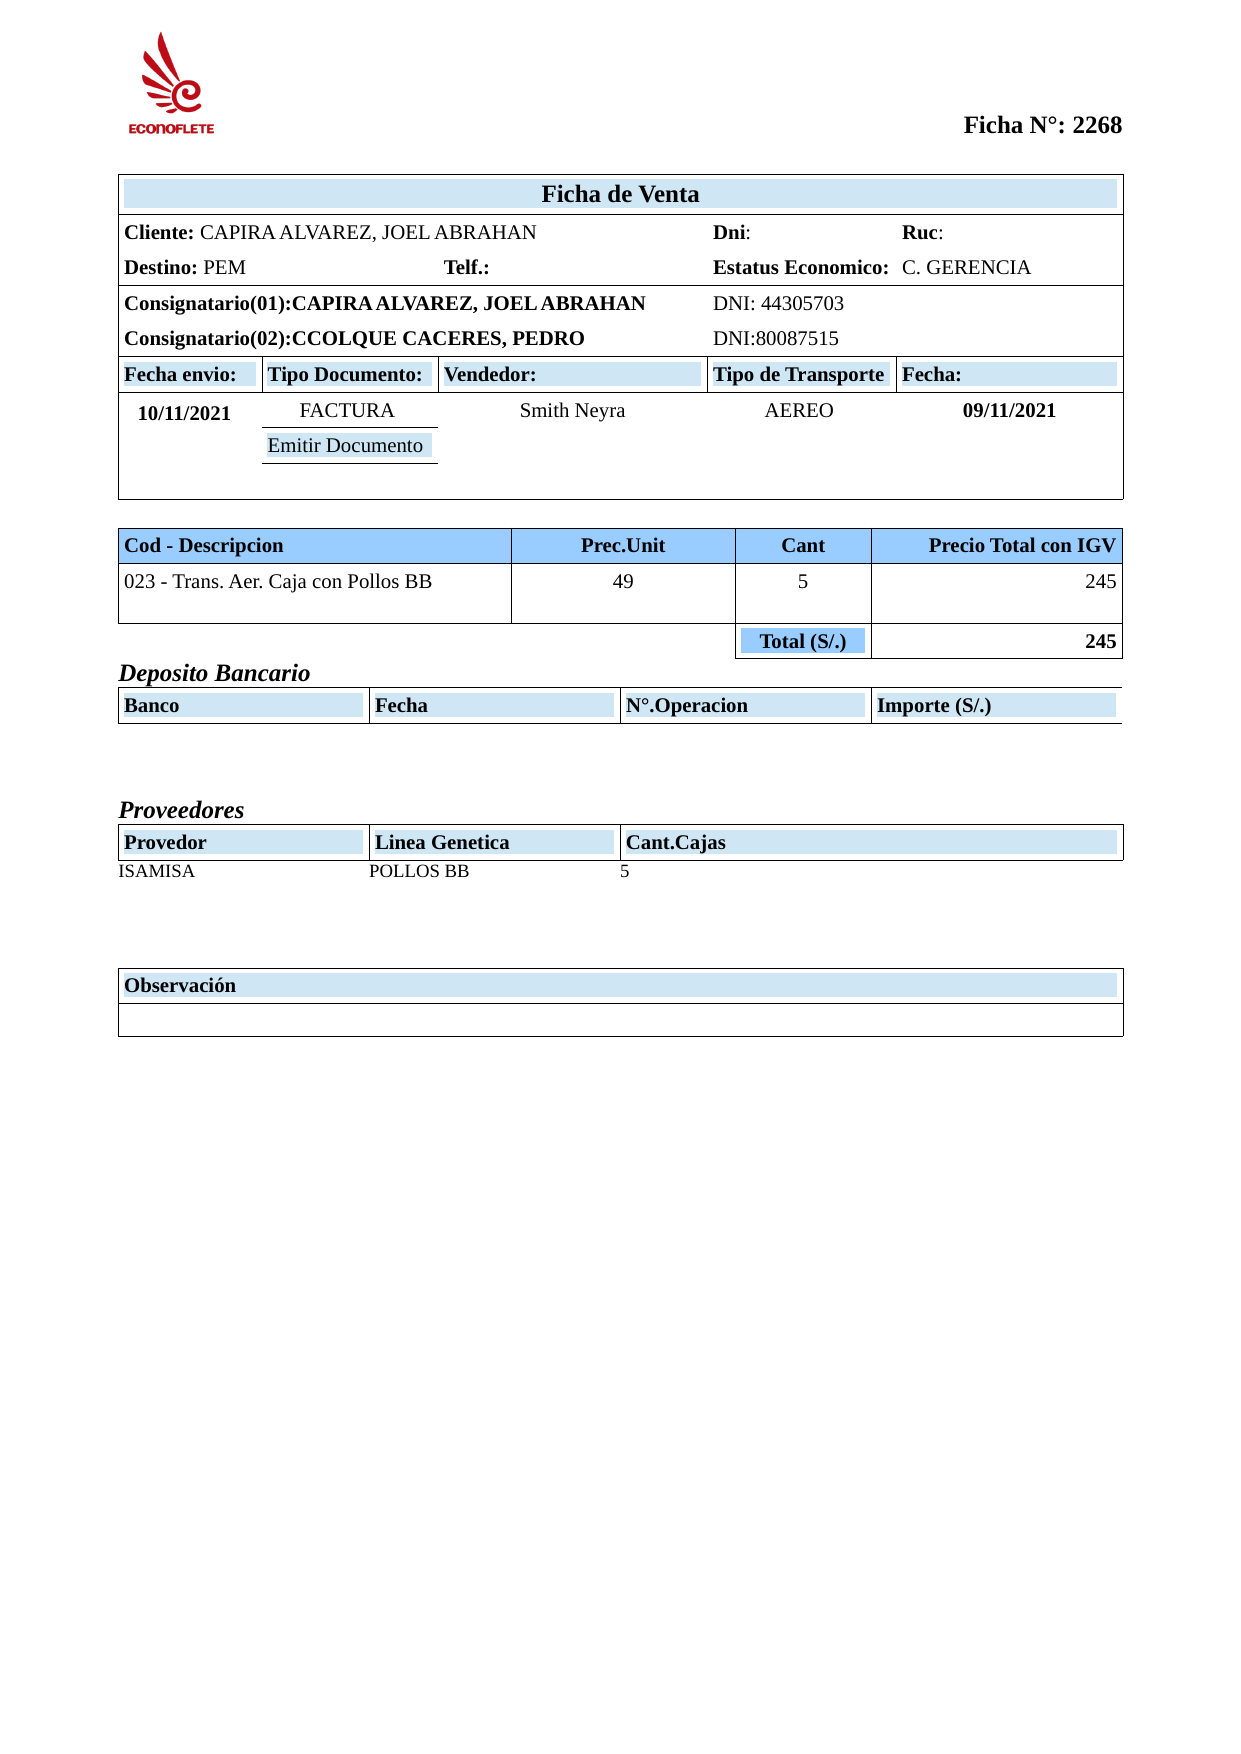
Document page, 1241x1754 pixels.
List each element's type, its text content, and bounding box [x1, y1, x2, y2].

table_cell [118, 747, 369, 771]
table_header Prec.Unit [512, 529, 735, 563]
table_cell [369, 881, 620, 903]
table_cell Consignatario(01):CAPIRA ALVAREZ, JOEL ABRAHAN [119, 286, 707, 321]
table_cell 5 [620, 861, 1123, 881]
table_cell [118, 946, 369, 967]
table_cell [369, 946, 620, 967]
table_cell ISAMISA [118, 861, 369, 881]
table_cell 023 - Trans. Aer. Caja con Pollos BB [119, 564, 511, 623]
table_cell [369, 924, 620, 946]
table_cell Fecha: [897, 357, 1123, 392]
table_cell Tipo de Transporte [708, 357, 896, 392]
table_cell [369, 724, 620, 747]
table_header Ficha de Venta [119, 175, 1123, 214]
table_header N°.Operacion [621, 688, 871, 723]
text Deposito Bancario [118, 658, 1122, 687]
table_cell Dni: [707, 215, 896, 249]
table_cell 245 [872, 624, 1122, 658]
table_cell 245 [872, 564, 1122, 623]
table_cell Fecha envio: [119, 357, 262, 392]
table_header Precio Total con IGV [872, 529, 1122, 563]
table_cell Smith Neyra [438, 393, 707, 498]
table_cell [620, 881, 1123, 903]
table_cell [620, 946, 1123, 967]
table_cell 5 [736, 564, 871, 623]
table_cell [620, 903, 1123, 924]
table_cell [118, 771, 369, 795]
picture [118, 31, 225, 134]
table_cell [118, 924, 369, 946]
table_cell Tipo Documento: [263, 357, 438, 392]
table_cell [871, 747, 1122, 771]
table_cell [511, 624, 735, 658]
table_header Observación [119, 969, 1123, 1003]
table_header Linea Genetica [370, 825, 620, 859]
table_cell [620, 924, 1123, 946]
table_cell [620, 724, 871, 747]
table_cell [262, 464, 438, 498]
table_cell Destino: PEM [119, 249, 438, 285]
table_header Fecha [370, 688, 620, 723]
table_cell Vendedor: [439, 357, 707, 392]
text Proveedores [118, 795, 1122, 824]
table_cell AEREO [707, 393, 896, 498]
table_cell DNI:80087515 [707, 321, 1123, 356]
table_cell [369, 771, 620, 795]
table_header Cant.Cajas [621, 825, 1123, 859]
table_cell 09/11/2021 [896, 393, 1123, 498]
table_cell [369, 747, 620, 771]
table_cell [871, 724, 1122, 747]
table_header Banco [119, 688, 369, 723]
table_header Provedor [119, 825, 369, 859]
table_cell [620, 747, 871, 771]
table_cell Ruc: [896, 215, 1123, 249]
table_header Cant [736, 529, 871, 563]
table_header Importe (S/.) [872, 688, 1122, 723]
table_cell FACTURA [262, 393, 438, 427]
table_cell 10/11/2021 [119, 393, 262, 498]
table_cell [871, 771, 1122, 795]
table_header Cod - Descripcion [119, 529, 511, 563]
table_cell [118, 881, 369, 903]
table_cell 49 [512, 564, 735, 623]
table_cell POLLOS BB [369, 861, 620, 881]
table_cell Estatus Economico: [707, 249, 896, 285]
table_cell [369, 903, 620, 924]
table_cell Total (S/.) [736, 624, 871, 658]
table_cell [118, 724, 369, 747]
table_cell Telf.: [438, 249, 707, 285]
table_cell Consignatario(02):CCOLQUE CACERES, PEDRO [119, 321, 707, 356]
table_cell [620, 771, 871, 795]
table_cell Cliente: CAPIRA ALVAREZ, JOEL ABRAHAN [119, 215, 707, 249]
table_cell [118, 624, 511, 658]
table_cell C. GERENCIA [896, 249, 1123, 285]
table_cell DNI: 44305703 [707, 286, 1123, 321]
table_cell Emitir Documento [262, 428, 438, 463]
table_cell [118, 903, 369, 924]
table_cell [119, 1004, 1123, 1036]
